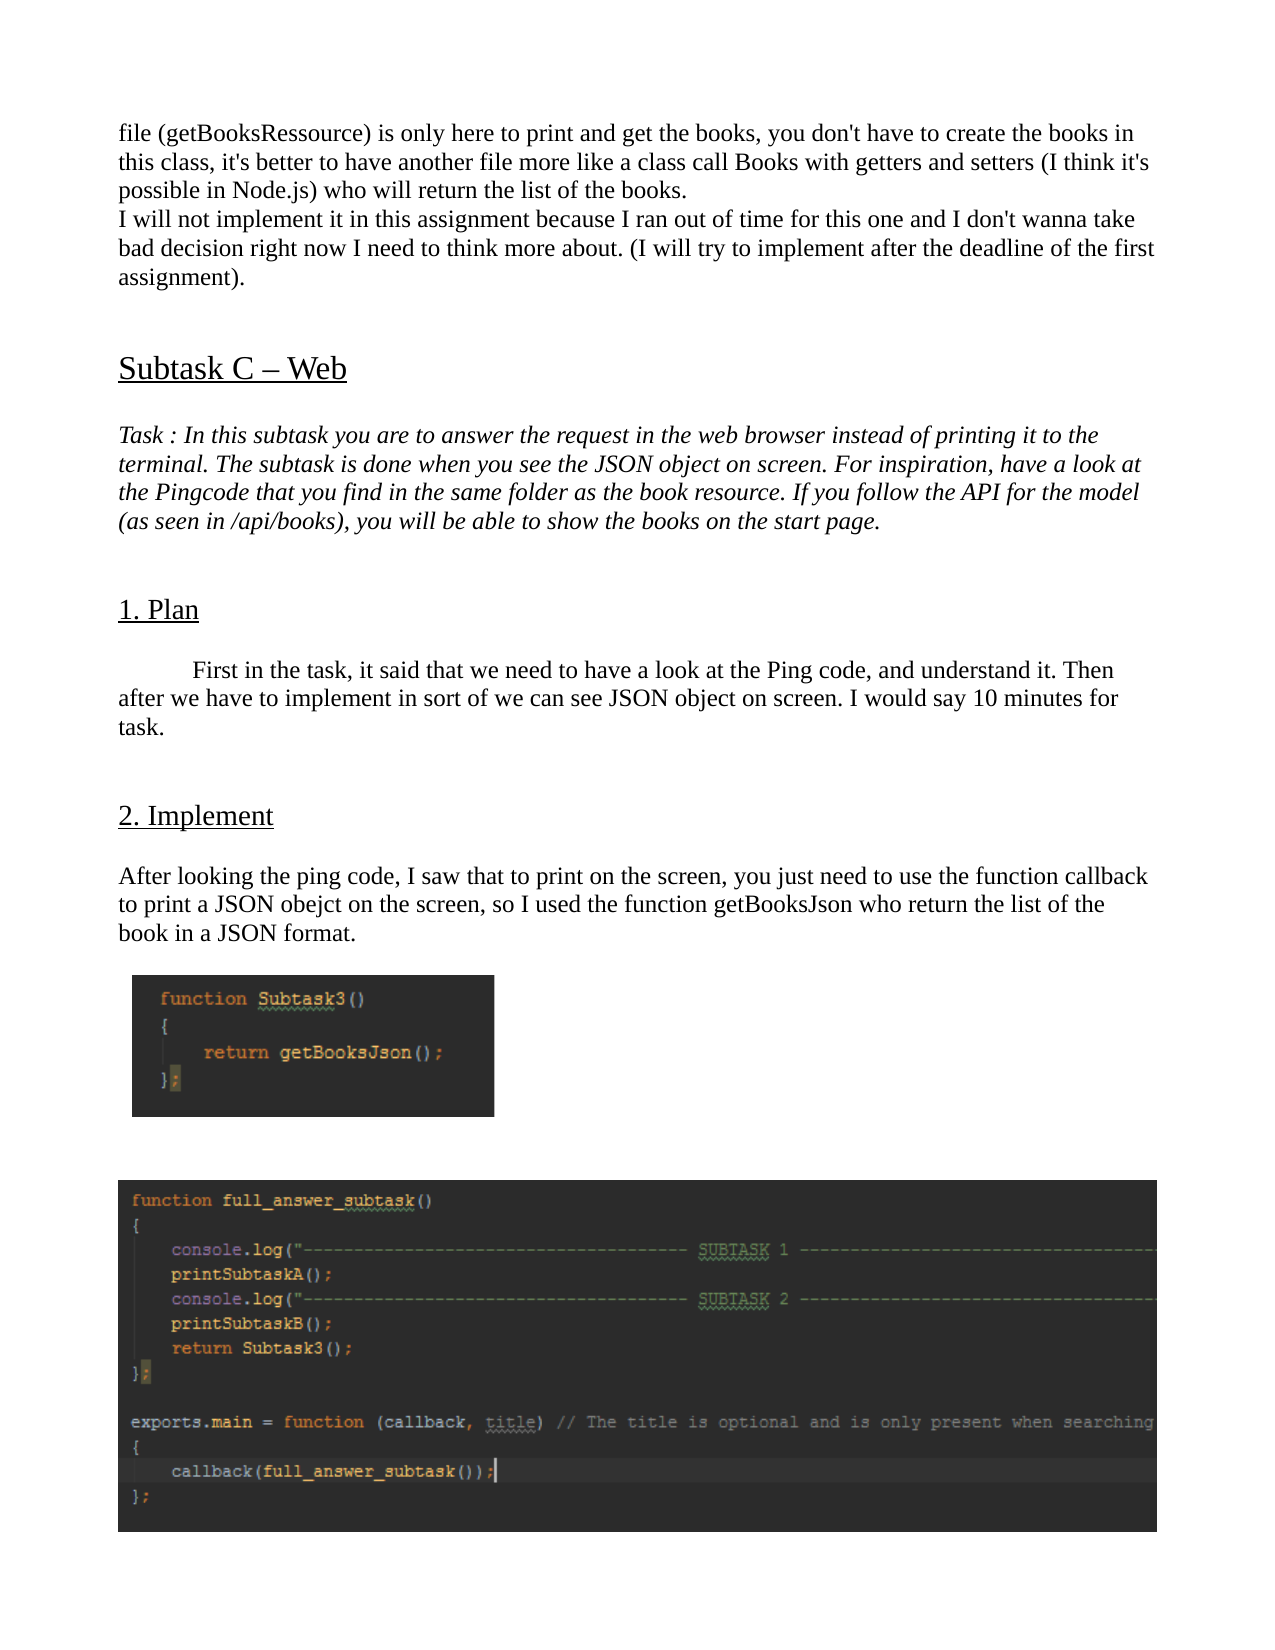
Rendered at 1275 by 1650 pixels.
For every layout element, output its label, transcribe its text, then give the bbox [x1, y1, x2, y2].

text After looking the ping code, I saw that to print on the screen, you just need to use the function callback to print a JSON obejct on the screen, so I used the function getBooksJson who return the list of the book in a JSON format. [118, 861, 1157, 947]
text I will not implement it in this assignment because I ran out of time for this one and I don't wanna take bad decision right now I need to think more about. (I will try to implement after the deadline of the first assignment). [118, 204, 1157, 291]
text file (getBooksRessource) is only here to print and get the books, you don't have to create the books in this class, it's better to have another file more like a class call Books with getters and setters (I think it's possible in Node.js) who will return the list of the books. [118, 118, 1157, 204]
text First in the task, it said that we need to have a look at the Ping code, and understand it. Then after we have to implement in sort of we can see JSON object on screen. I would say 10 minutes for task. [118, 655, 1157, 741]
picture [118, 1180, 1157, 1532]
picture [132, 975, 495, 1117]
text Subtask C – Web [118, 348, 1157, 386]
text 1. Plan [118, 592, 1157, 626]
text 2. Implement [118, 798, 1157, 832]
text Task : In this subtask you are to answer the request in the web browser instead of printing it to the terminal. The subtask is done when you see the JSON object on screen. For inspiration, have a look at the Pingcode that you find in the same folder as the book resource. If you follow the API for the model (as seen in /api/books), you will be able to show the books on the start page. [118, 420, 1157, 535]
